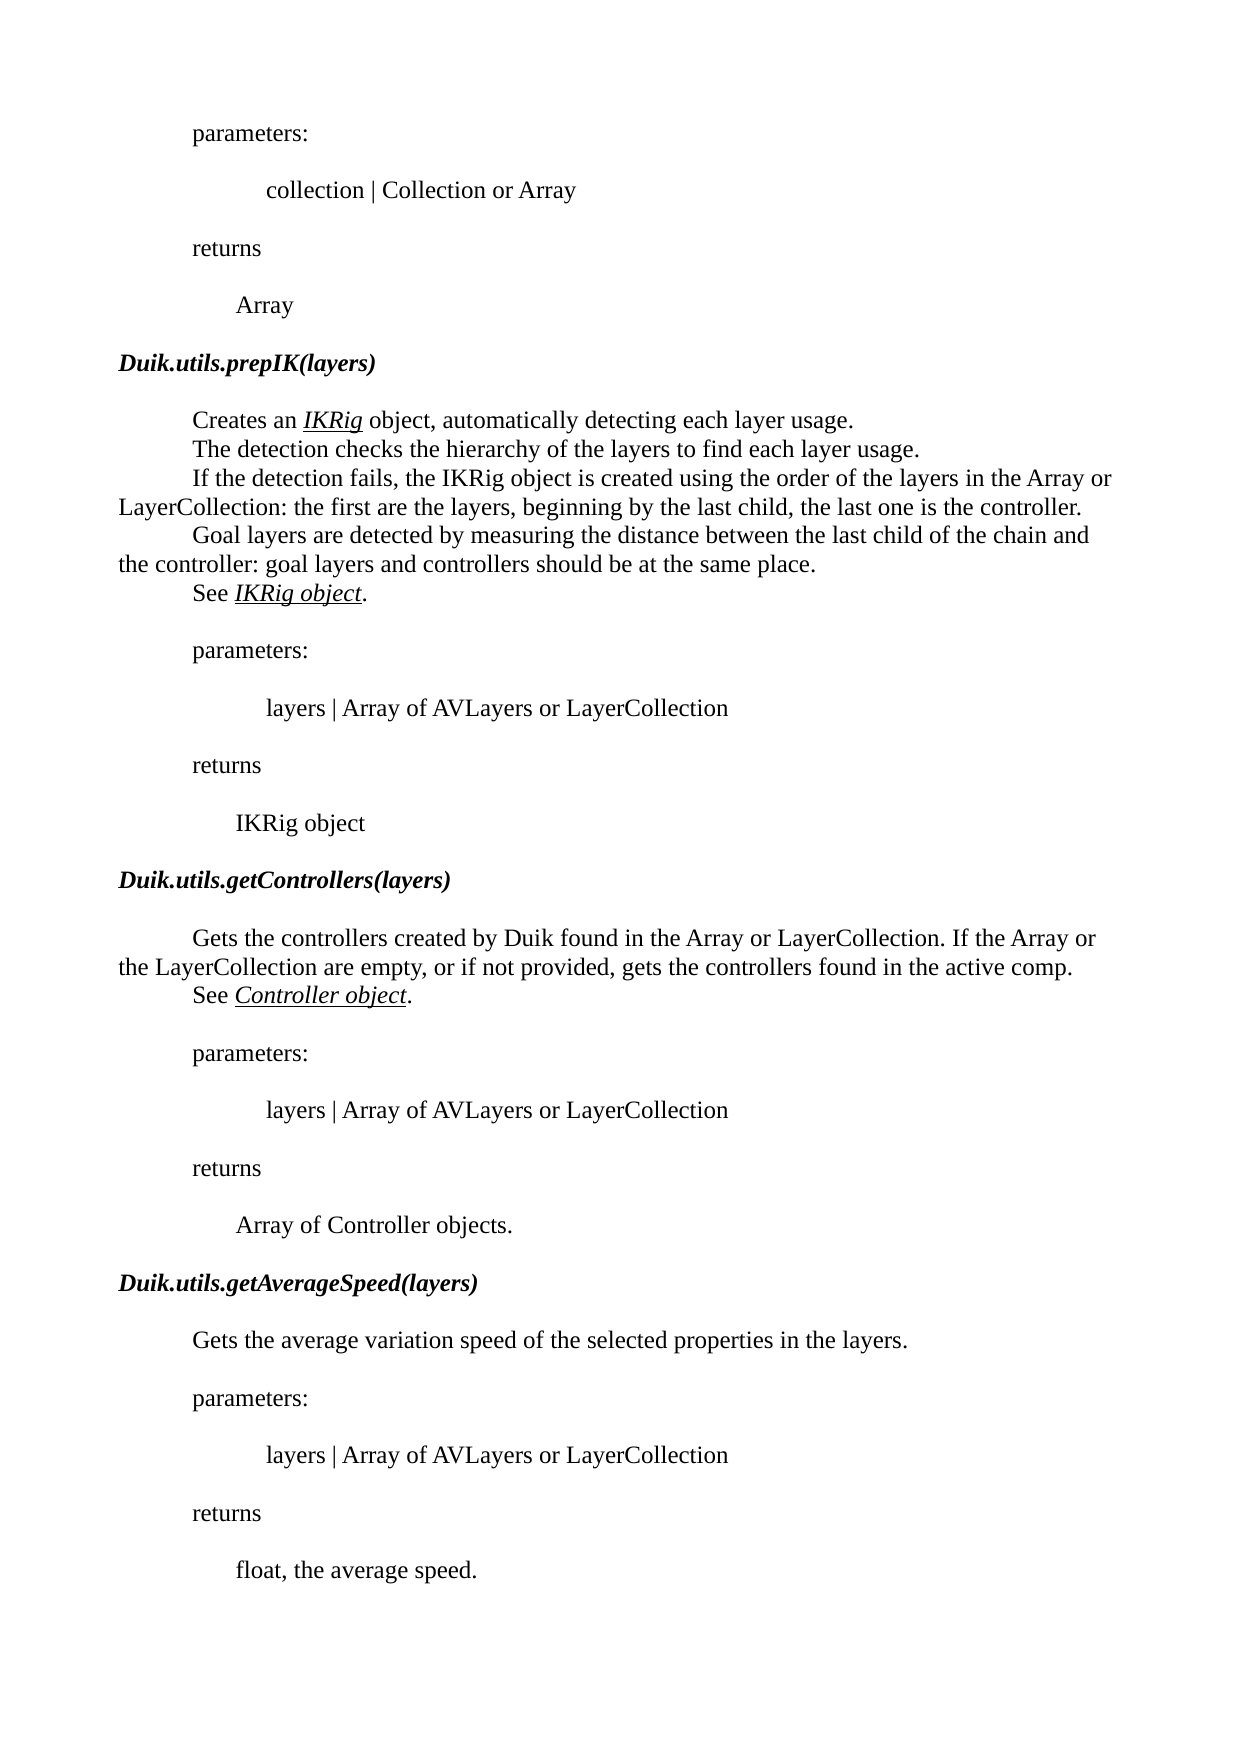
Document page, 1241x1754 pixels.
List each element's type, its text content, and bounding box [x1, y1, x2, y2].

text See Controller object. [118, 981, 1122, 1009]
text returns [118, 1498, 1122, 1527]
text parameters: [118, 1383, 1122, 1412]
text layers | Array of AVLayers or LayerCollection [118, 693, 1122, 722]
text Goal layers are detected by measuring the distance between the last child of the chain and the controller: goal layers and controllers should be at the same place. [118, 521, 1122, 578]
text parameters: [118, 1038, 1122, 1067]
text If the detection fails, the IKRig object is created using the order of the layers in the Array or LayerCollection: the first are the layers, beginning by the last child, the last one is the controller. [118, 463, 1122, 521]
text Duik.utils.prepIK(layers) [118, 348, 1122, 377]
text parameters: [118, 636, 1122, 664]
text layers | Array of AVLayers or LayerCollection [118, 1441, 1122, 1469]
text Creates an IKRig object, automatically detecting each layer usage. [118, 406, 1122, 434]
text collection | Collection or Array [118, 176, 1122, 204]
text IKRig object [118, 808, 1122, 837]
text Array [118, 291, 1122, 319]
text Array of Controller objects. [118, 1211, 1122, 1239]
text See IKRig object. [118, 578, 1122, 607]
text Duik.utils.getControllers(layers) [118, 866, 1122, 894]
text parameters: [118, 118, 1122, 147]
text returns [118, 751, 1122, 779]
text Gets the controllers created by Duik found in the Array or LayerCollection. If the Array or the LayerCollection are empty, or if not provided, gets the controllers found in the active comp. [118, 923, 1122, 981]
text Duik.utils.getAverageSpeed(layers) [118, 1268, 1122, 1297]
text Gets the average variation speed of the selected properties in the layers. [118, 1326, 1122, 1354]
text returns [118, 1153, 1122, 1182]
text float, the average speed. [118, 1556, 1122, 1584]
text returns [118, 233, 1122, 262]
text layers | Array of AVLayers or LayerCollection [118, 1096, 1122, 1124]
text The detection checks the hierarchy of the layers to find each layer usage. [118, 434, 1122, 463]
